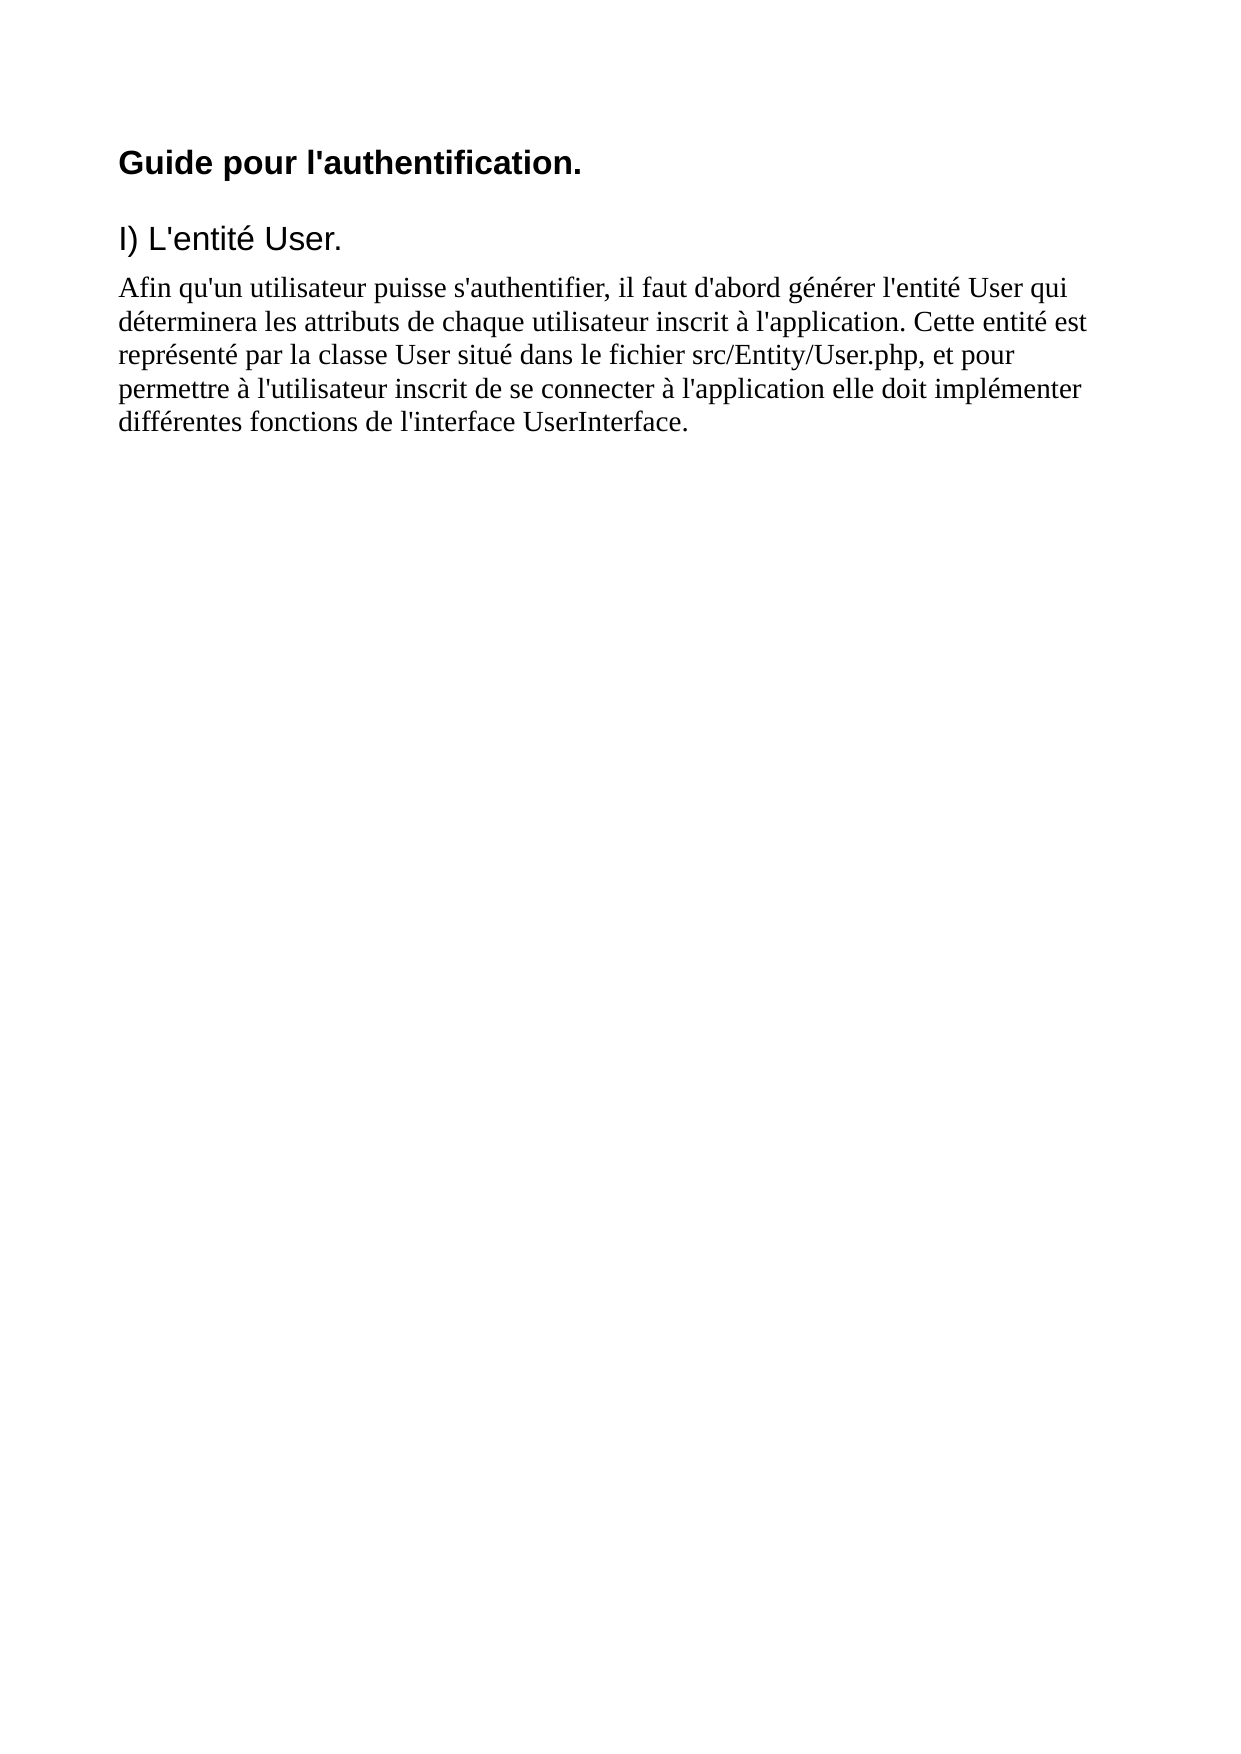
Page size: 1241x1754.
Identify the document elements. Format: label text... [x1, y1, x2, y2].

subtitle Guide pour l'authentification. [118, 143, 1122, 182]
text Afin qu'un utilisateur puisse s'authentifier, il faut d'abord générer l'entité User qui déterminera les attributs de chaque utilisateur inscrit à l'application. Cette entité est représenté par la classe User situé dans le fichier src/Entity/User.php, et pour permettre à l'utilisateur inscrit de se connecter à l'application elle doit implémenter différentes fonctions de l'interface UserInterface. [118, 270, 1122, 438]
subtitle I) L'entité User. [118, 219, 1122, 258]
